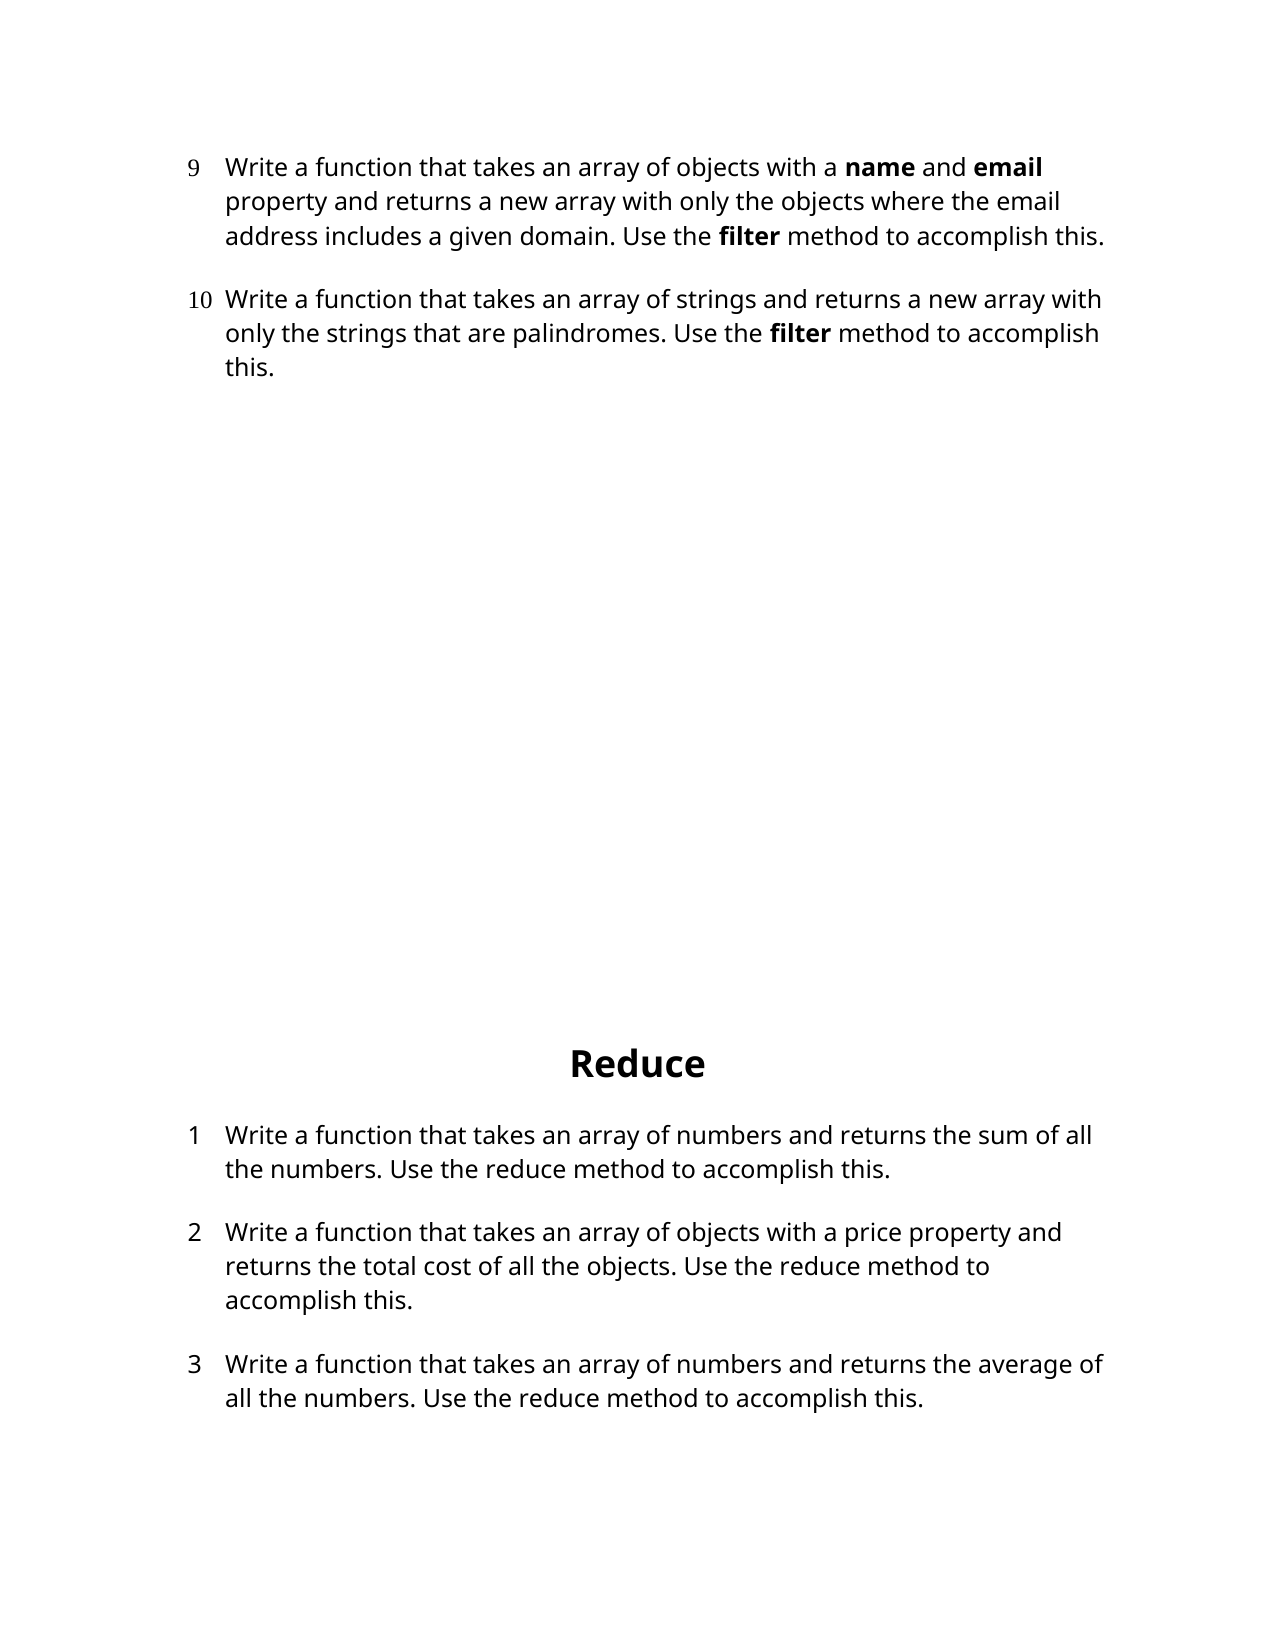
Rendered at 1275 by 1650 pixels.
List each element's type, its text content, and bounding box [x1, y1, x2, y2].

list Write a function that takes an array of numbers and returns the average of all the numbers. Use the reduce method to accomplish this. [187, 1346, 1125, 1414]
list Write a function that takes an array of objects with a name and email property and returns a new array with only the objects where the email address includes a given domain. Use the filter method to accomplish this. [187, 150, 1125, 252]
list Write a function that takes an array of numbers and returns the sum of all the numbers. Use the reduce method to accomplish this. [187, 1118, 1125, 1186]
list Write a function that takes an array of strings and returns a new array with only the strings that are palindromes. Use the filter method to accomplish this. [187, 281, 1125, 383]
list Write a function that takes an array of objects with a price property and returns the total cost of all the objects. Use the reduce method to accomplish this. [187, 1215, 1125, 1317]
text Reduce [150, 1037, 1125, 1088]
